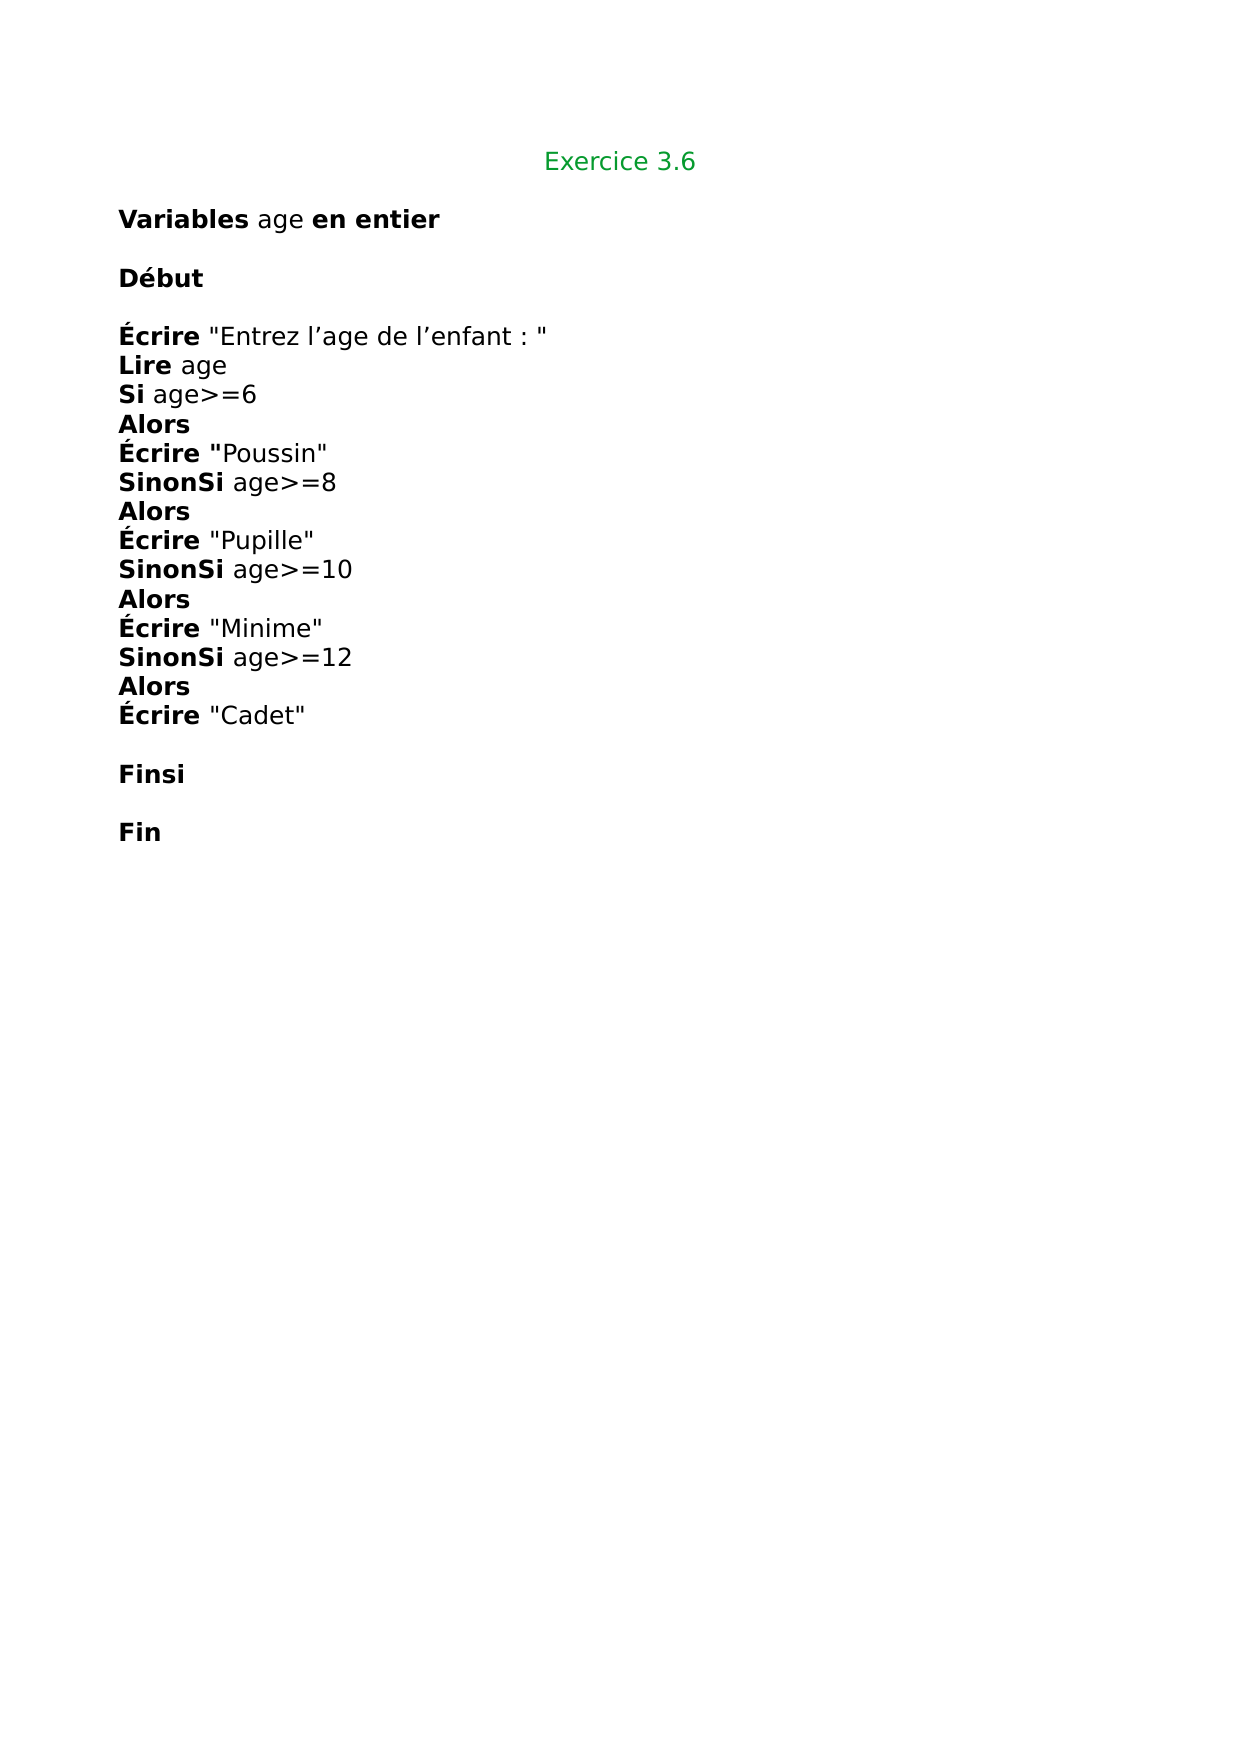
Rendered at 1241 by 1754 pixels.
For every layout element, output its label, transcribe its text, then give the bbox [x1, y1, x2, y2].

text SinonSi age>=8 [118, 468, 1122, 497]
text Exercice 3.6 [118, 147, 1122, 176]
text Alors [118, 585, 1122, 614]
text Si age>=6 [118, 381, 1122, 410]
text SinonSi age>=12 [118, 643, 1122, 672]
text Écrire "Entrez l’age de l’enfant : " [118, 322, 1122, 351]
text Alors [118, 497, 1122, 526]
text SinonSi age>=10 [118, 556, 1122, 585]
text Écrire "Cadet" [118, 701, 1122, 731]
text Alors [118, 410, 1122, 439]
text Écrire "Minime" [118, 614, 1122, 643]
text Variables age en entier [118, 206, 1122, 235]
text Lire age [118, 351, 1122, 381]
text Écrire "Pupille" [118, 526, 1122, 556]
text Écrire "Poussin" [118, 439, 1122, 468]
text Fin [118, 818, 1122, 847]
text Début [118, 264, 1122, 293]
text Alors [118, 672, 1122, 701]
text Finsi [118, 760, 1122, 789]
